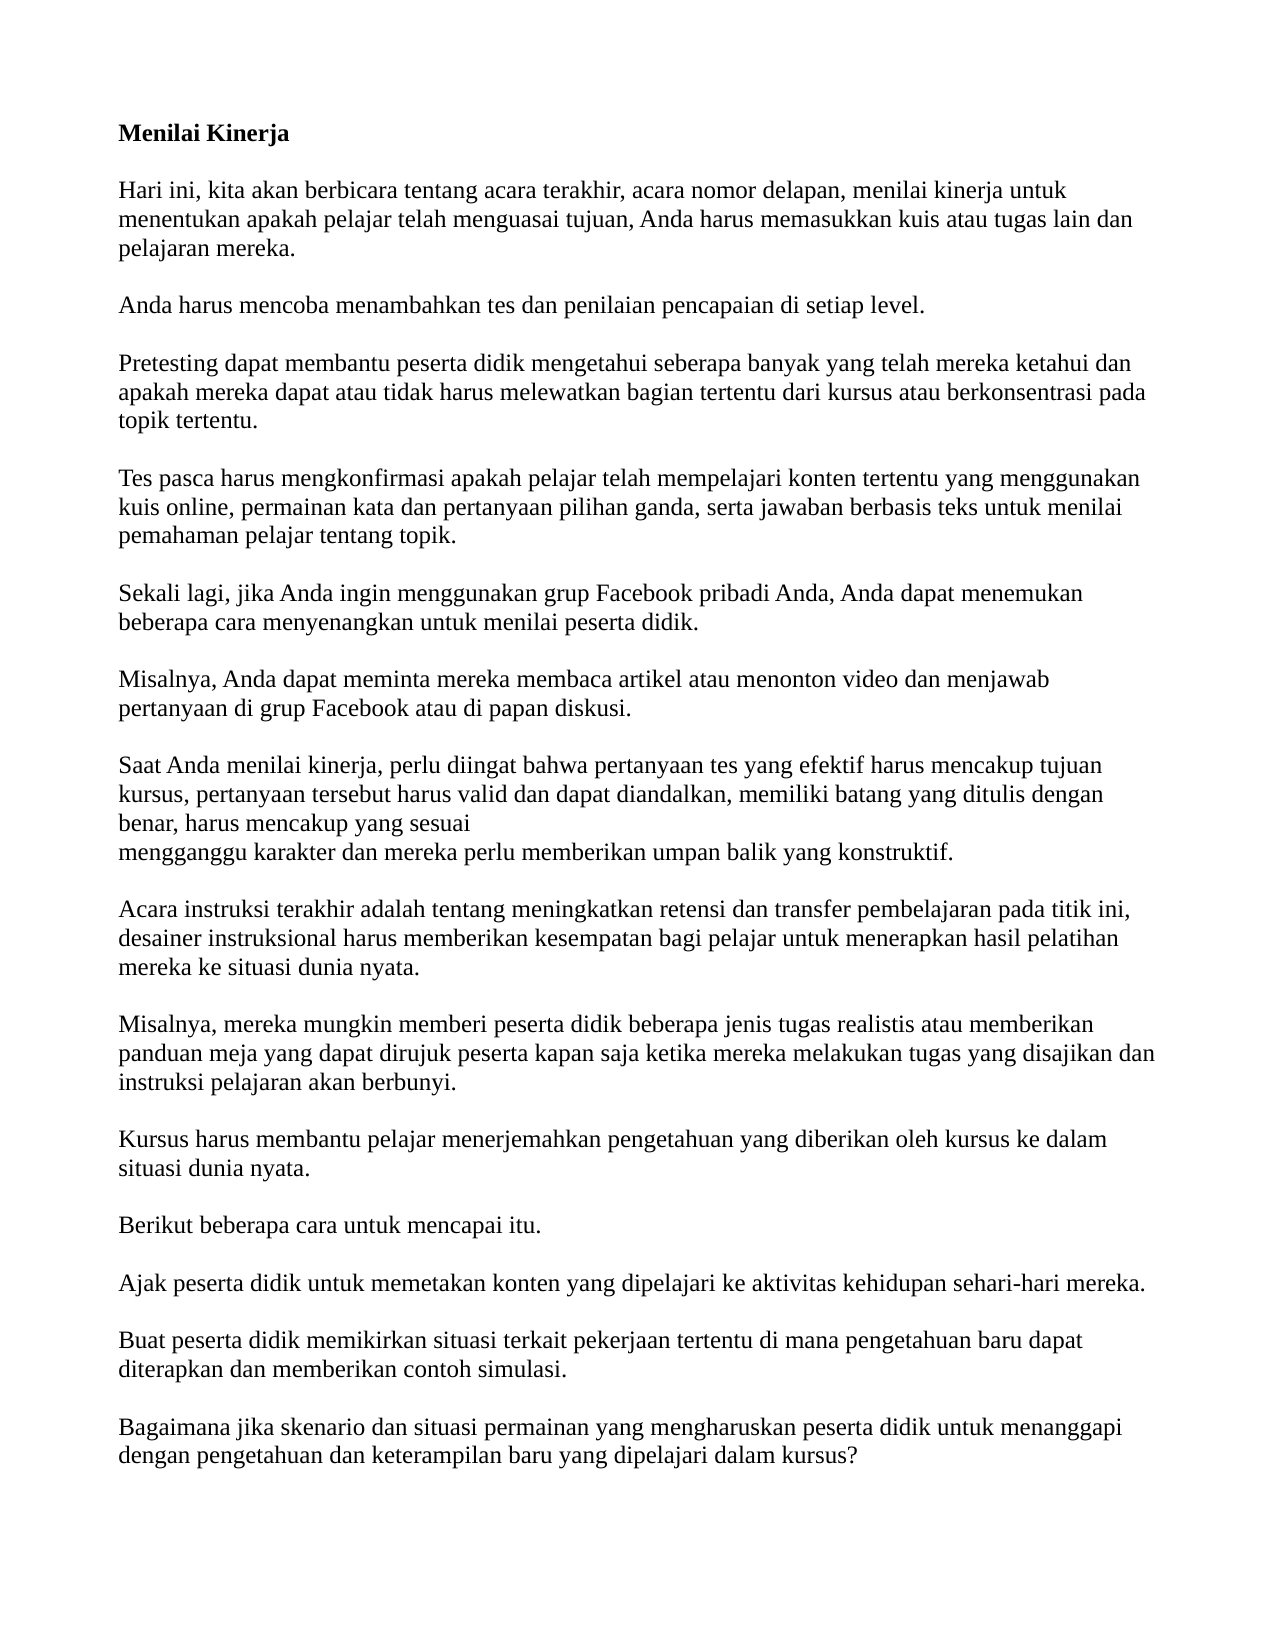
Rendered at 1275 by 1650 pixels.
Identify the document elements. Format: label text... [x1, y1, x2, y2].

text Hari ini, kita akan berbicara tentang acara terakhir, acara nomor delapan, menilai kinerja untuk menentukan apakah pelajar telah menguasai tujuan, Anda harus memasukkan kuis atau tugas lain dan pelajaran mereka. [118, 176, 1157, 262]
text Ajak peserta didik untuk memetakan konten yang dipelajari ke aktivitas kehidupan sehari-hari mereka. [118, 1268, 1157, 1297]
text mengganggu karakter dan mereka perlu memberikan umpan balik yang konstruktif. [118, 837, 1157, 866]
text Anda harus mencoba menambahkan tes dan penilaian pencapaian di setiap level. [118, 291, 1157, 319]
text Bagaimana jika skenario dan situasi permainan yang mengharuskan peserta didik untuk menanggapi dengan pengetahuan dan keterampilan baru yang dipelajari dalam kursus? [118, 1412, 1157, 1469]
text Acara instruksi terakhir adalah tentang meningkatkan retensi dan transfer pembelajaran pada titik ini, desainer instruksional harus memberikan kesempatan bagi pelajar untuk menerapkan hasil pelatihan mereka ke situasi dunia nyata. [118, 894, 1157, 981]
text Misalnya, Anda dapat meminta mereka membaca artikel atau menonton video dan menjawab pertanyaan di grup Facebook atau di papan diskusi. [118, 664, 1157, 722]
text Tes pasca harus mengkonfirmasi apakah pelajar telah mempelajari konten tertentu yang menggunakan kuis online, permainan kata dan pertanyaan pilihan ganda, serta jawaban berbasis teks untuk menilai pemahaman pelajar tentang topik. [118, 463, 1157, 549]
text Saat Anda menilai kinerja, perlu diingat bahwa pertanyaan tes yang efektif harus mencakup tujuan kursus, pertanyaan tersebut harus valid dan dapat diandalkan, memiliki batang yang ditulis dengan benar, harus mencakup yang sesuai [118, 751, 1157, 837]
text Buat peserta didik memikirkan situasi terkait pekerjaan tertentu di mana pengetahuan baru dapat diterapkan dan memberikan contoh simulasi. [118, 1326, 1157, 1383]
text Misalnya, mereka mungkin memberi peserta didik beberapa jenis tugas realistis atau memberikan panduan meja yang dapat dirujuk peserta kapan saja ketika mereka melakukan tugas yang disajikan dan instruksi pelajaran akan berbunyi. [118, 1009, 1157, 1096]
text Kursus harus membantu pelajar menerjemahkan pengetahuan yang diberikan oleh kursus ke dalam situasi dunia nyata. [118, 1124, 1157, 1182]
text Menilai Kinerja [118, 118, 1157, 147]
text Sekali lagi, jika Anda ingin menggunakan grup Facebook pribadi Anda, Anda dapat menemukan beberapa cara menyenangkan untuk menilai peserta didik. [118, 578, 1157, 636]
text Pretesting dapat membantu peserta didik mengetahui seberapa banyak yang telah mereka ketahui dan apakah mereka dapat atau tidak harus melewatkan bagian tertentu dari kursus atau berkonsentrasi pada topik tertentu. [118, 348, 1157, 434]
text Berikut beberapa cara untuk mencapai itu. [118, 1211, 1157, 1239]
